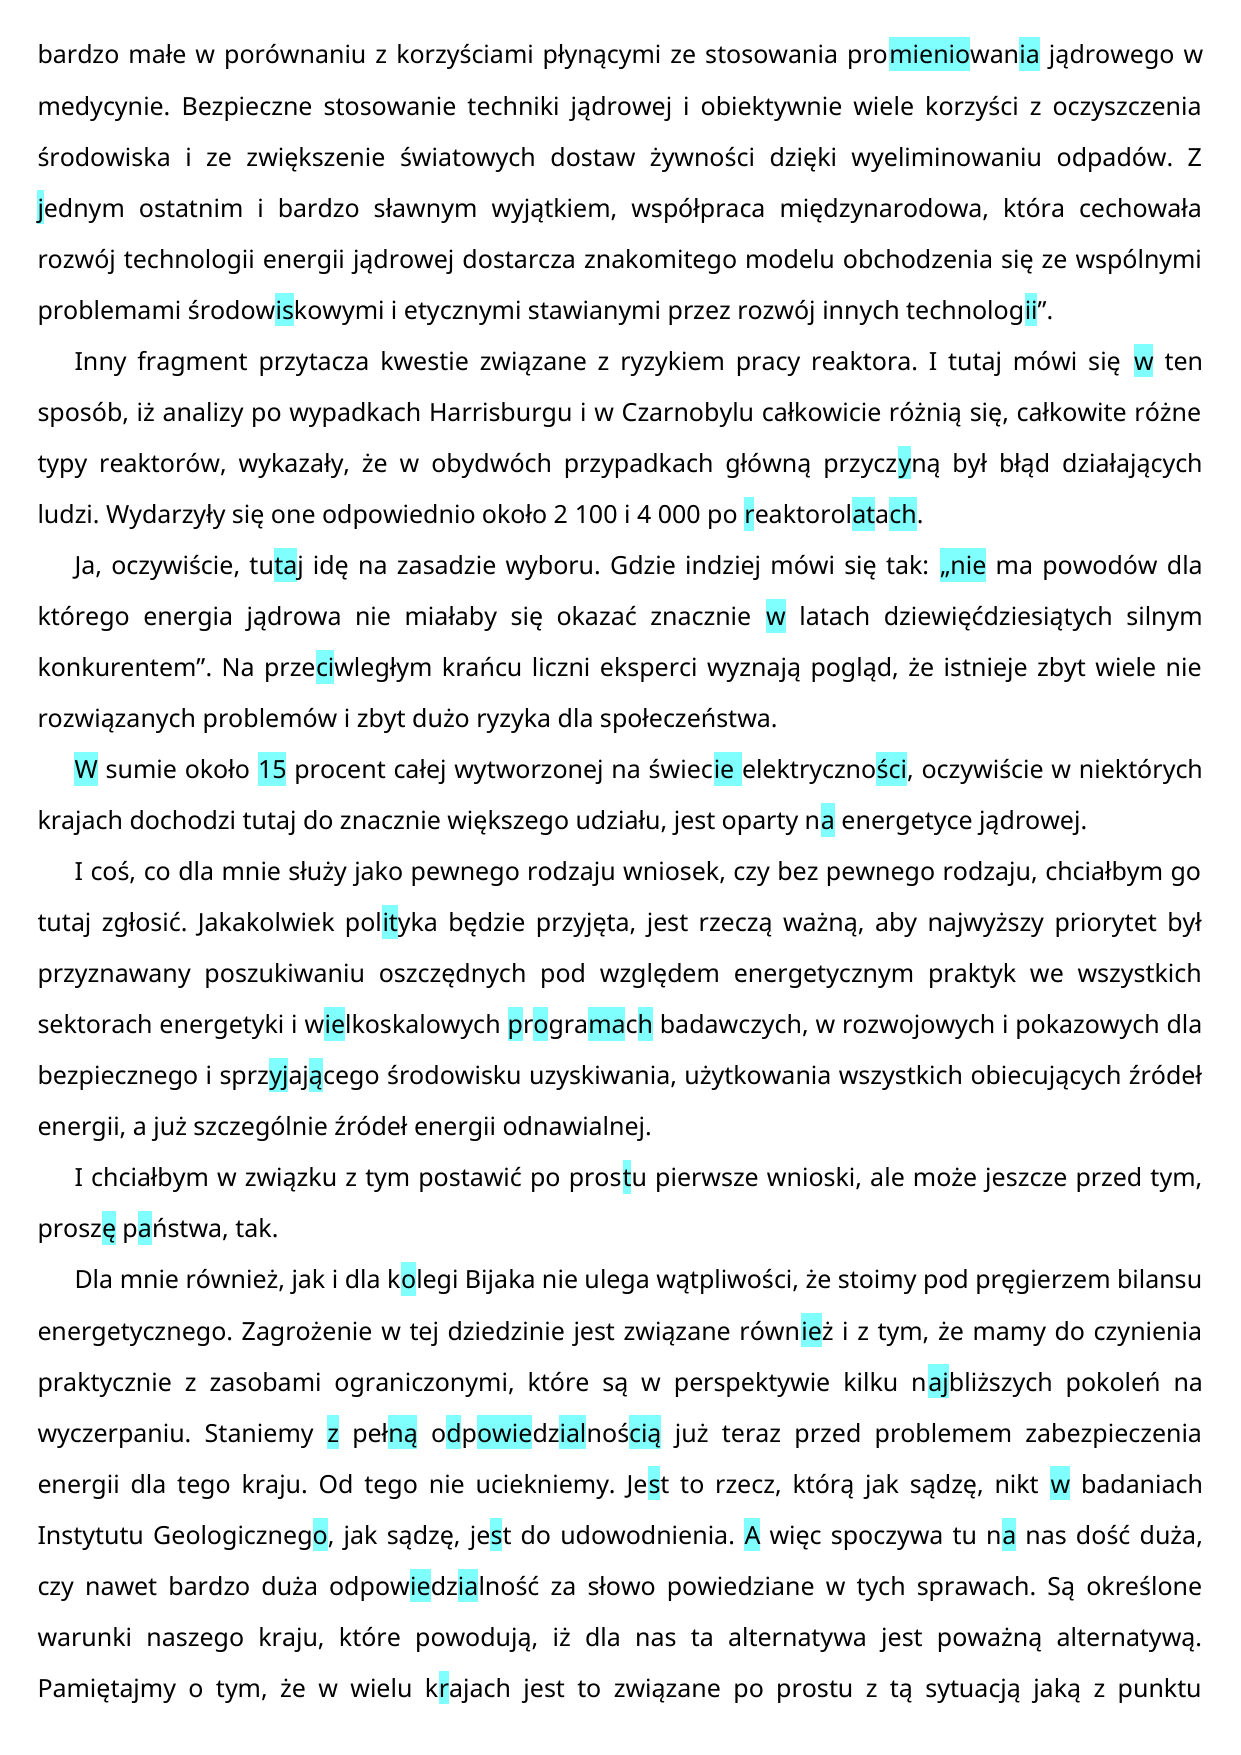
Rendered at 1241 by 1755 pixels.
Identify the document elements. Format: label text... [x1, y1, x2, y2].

text Inny fragment przytacza kwestie związane z ryzykiem pracy reaktora. I tutaj mówi się w ten sposób, iż analizy po wypadkach Harrisburgu i w Czarnobylu całkowicie różnią się, całkowite różne typy reaktorów, wykazały, że w obydwóch przypadkach główną przyczyną był błąd działających ludzi. Wydarzyły się one odpowiednio około 2 100 i 4 000 po reaktorolatach. [37, 343, 1203, 531]
text W sumie około 15 procent całej wytworzonej na świecie elektryczności, oczywiście w niektórych krajach dochodzi tutaj do znacznie większego udziału, jest oparty na energetyce jądrowej. [37, 752, 1203, 837]
text Dla mnie również, jak i dla kolegi Bijaka nie ulega wątpliwości, że stoimy pod pręgierzem bilansu energetycznego. Zagrożenie w tej dziedzinie jest związane również i z tym, że mamy do czynienia praktycznie z zasobami ograniczonymi, które są w perspektywie kilku najbliższych pokoleń na wyczerpaniu. Staniemy z pełną odpowiedzialnością już teraz przed problemem zabezpieczenia energii dla tego kraju. Od tego nie uciekniemy. Jest to rzecz, którą jak sądzę, nikt w badaniach Instytutu Geologicznego, jak sądzę, jest do udowodnienia. A więc spoczywa tu na nas dość duża, czy nawet bardzo duża odpowiedzialność za słowo powiedziane w tych sprawach. Są określone warunki naszego kraju, które powodują, iż dla nas ta alternatywa jest poważną alternatywą. Pamiętajmy o tym, że w wielu krajach jest to związane po prostu z tą sytuacją jaką z punktu [37, 1262, 1203, 1704]
text Ja, oczywiście, tutaj idę na zasadzie wyboru. Gdzie indziej mówi się tak: „nie ma powodów dla którego energia jądrowa nie miałaby się okazać znacznie w latach dziewięćdziesiątych silnym konkurentem”. Na przeciwległym krańcu liczni eksperci wyznają pogląd, że istnieje zbyt wiele nie rozwiązanych problemów i zbyt dużo ryzyka dla społeczeństwa. [37, 548, 1203, 735]
text I coś, co dla mnie służy jako pewnego rodzaju wniosek, czy bez pewnego rodzaju, chciałbym go tutaj zgłosić. Jakakolwiek polityka będzie przyjęta, jest rzeczą ważną, aby najwyższy priorytet był przyznawany poszukiwaniu oszczędnych pod względem energetycznym praktyk we wszystkich sektorach energetyki i wielkoskalowych programach badawczych, w rozwojowych i pokazowych dla bezpiecznego i sprzyjającego środowisku uzyskiwania, użytkowania wszystkich obiecujących źródeł energii, a już szczególnie źródeł energii odnawialnej. [37, 854, 1203, 1143]
text bardzo małe w porównaniu z korzyściami płynącymi ze stosowania promieniowania jądrowego w medycynie. Bezpieczne stosowanie techniki jądrowej i obiektywnie wiele korzyści z oczyszczenia środowiska i ze zwiększenie światowych dostaw żywności dzięki wyeliminowaniu odpadów. Z jednym ostatnim i bardzo sławnym wyjątkiem, współpraca międzynarodowa, która cechowała rozwój technologii energii jądrowej dostarcza znakomitego modelu obchodzenia się ze wspólnymi problemami środowiskowymi i etycznymi stawianymi przez rozwój innych technologii”. [37, 37, 1203, 326]
text I chciałbym w związku z tym postawić po prostu pierwsze wnioski, ale może jeszcze przed tym, proszę państwa, tak. [37, 1160, 1203, 1245]
